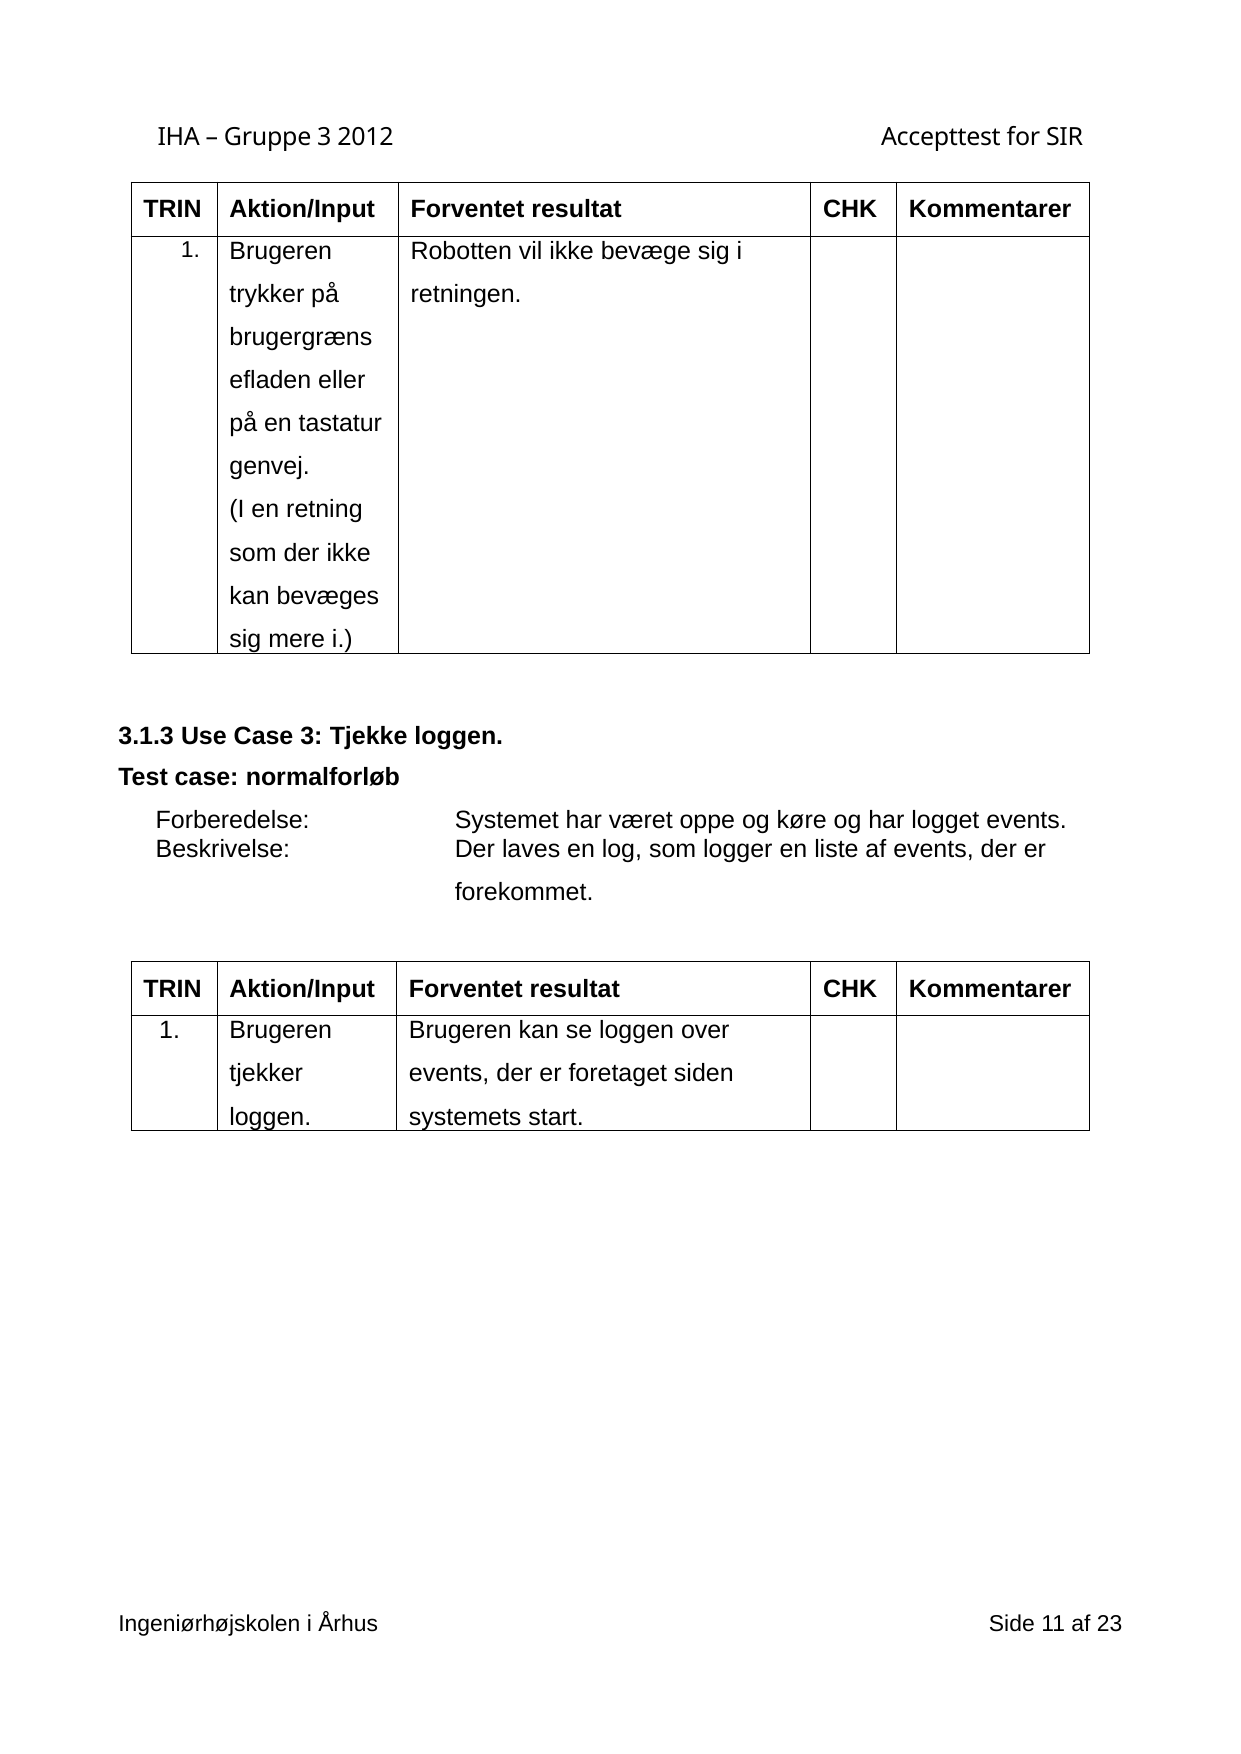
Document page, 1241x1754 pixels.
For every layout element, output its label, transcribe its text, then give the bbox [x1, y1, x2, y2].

table_header TRIN [132, 962, 217, 1015]
table_cell Brugeren tjekker loggen. [218, 1016, 396, 1130]
table_header Forventet resultat [399, 183, 810, 236]
table_cell Brugeren kan se loggen over events, der er foretaget siden systemets start. [397, 1016, 810, 1130]
table_header CHK [811, 183, 896, 236]
table_header CHK [811, 962, 896, 1015]
table_header Kommentarer [897, 962, 1089, 1015]
table_cell [897, 1016, 1089, 1130]
table_cell [897, 237, 1089, 652]
table_cell Der laves en log, som logger en liste af events, der er forekommet. [443, 834, 1089, 918]
table_header Aktion/Input [218, 183, 398, 236]
table_header Kommentarer [897, 183, 1089, 236]
table_header Forberedelse: [144, 805, 443, 834]
table_cell Robotten vil ikke bevæge sig i retningen. [399, 237, 810, 652]
table_cell Brugeren trykker på brugergrænsefladen eller på en tastatur genvej. (I en retning som der ikke kan bevæges sig mere i.) [218, 237, 398, 652]
table_header Systemet har været oppe og køre og har logget events. [443, 805, 1089, 834]
table_cell [132, 237, 217, 652]
table_cell [811, 237, 896, 652]
table_header Aktion/Input [218, 962, 396, 1015]
table_cell Beskrivelse: [144, 834, 443, 918]
subtitle 3.1.3 Use Case 3: Tjekke loggen. [118, 721, 1122, 749]
table_cell [811, 1016, 896, 1130]
table_header Forventet resultat [397, 962, 810, 1015]
text Test case: normalforløb [118, 762, 1122, 791]
table_cell [132, 1016, 217, 1130]
table_header TRIN [132, 183, 217, 236]
